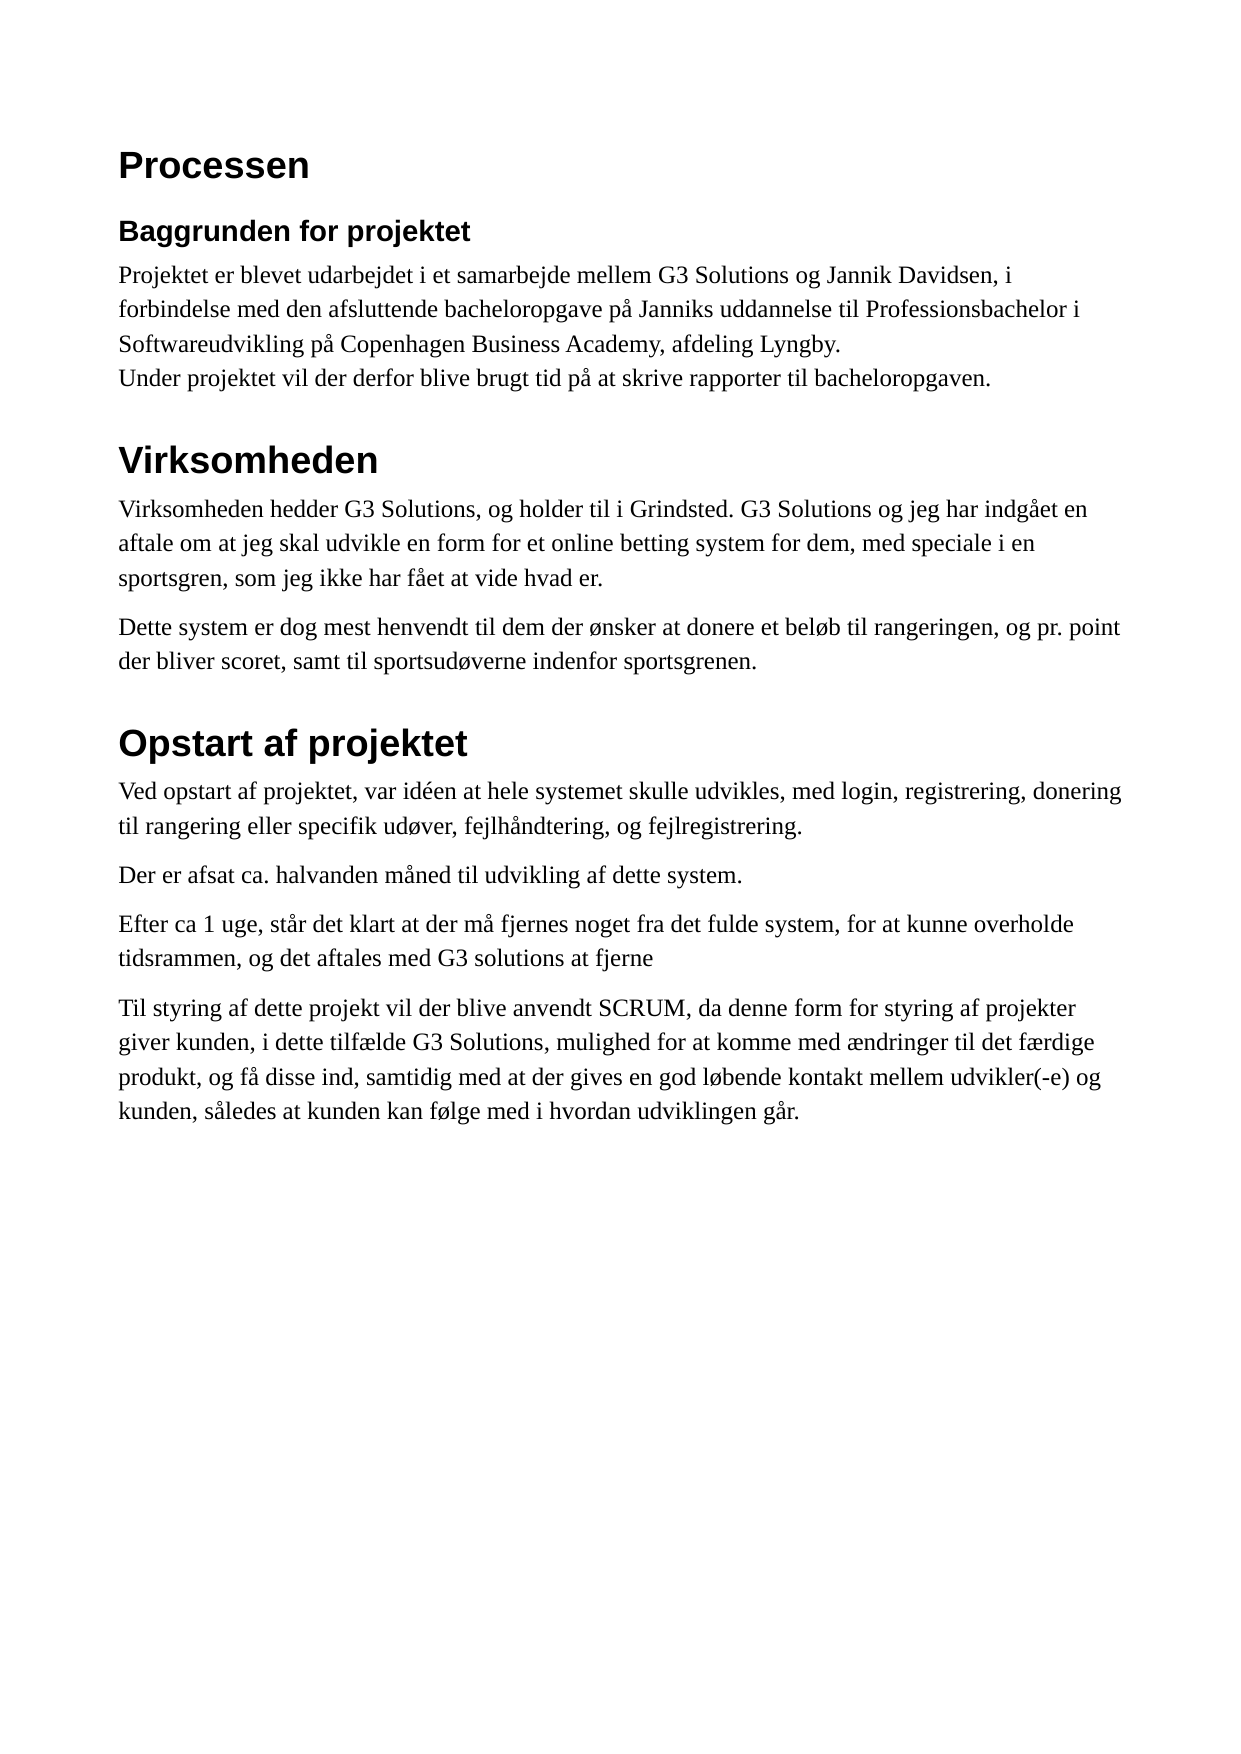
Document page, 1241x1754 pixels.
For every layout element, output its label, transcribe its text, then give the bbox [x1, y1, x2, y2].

subtitle Baggrunden for projektet [118, 214, 1122, 248]
text Efter ca 1 uge, står det klart at der må fjernes noget fra det fulde system, for at kunne overholde tidsrammen, og det aftales med G3 solutions at fjerne [118, 909, 1122, 972]
text Projektet er blevet udarbejdet i et samarbejde mellem G3 Solutions og Jannik Davidsen, i forbindelse med den afsluttende bacheloropgave på Janniks uddannelse til Professionsbachelor i Softwareudvikling på Copenhagen Business Academy, afdeling Lyngby. Under projektet vil der derfor blive brugt tid på at skrive rapporter til bacheloropgaven. [118, 260, 1122, 392]
text Til styring af dette projekt vil der blive anvendt SCRUM, da denne form for styring af projekter giver kunden, i dette tilfælde G3 Solutions, mulighed for at komme med ændringer til det færdige produkt, og få disse ind, samtidig med at der gives en god løbende kontakt mellem udvikler(-e) og kunden, således at kunden kan følge med i hvordan udviklingen går. [118, 993, 1122, 1125]
subtitle Processen [118, 143, 1122, 187]
text Der er afsat ca. halvanden måned til udvikling af dette system. [118, 860, 1122, 889]
text Ved opstart af projektet, var idéen at hele systemet skulle udvikles, med login, registrering, donering til rangering eller specifik udøver, fejlhåndtering, og fejlregistrering. [118, 776, 1122, 840]
text Dette system er dog mest henvendt til dem der ønsker at donere et beløb til rangeringen, og pr. point der bliver scoret, samt til sportsudøverne indenfor sportsgrenen. [118, 612, 1122, 675]
text Virksomheden hedder G3 Solutions, og holder til i Grindsted. G3 Solutions og jeg har indgået en aftale om at jeg skal udvikle en form for et online betting system for dem, med speciale i en sportsgren, som jeg ikke har fået at vide hvad er. [118, 494, 1122, 591]
subtitle Opstart af projektet [118, 720, 1122, 764]
subtitle Virksomheden [118, 438, 1122, 481]
